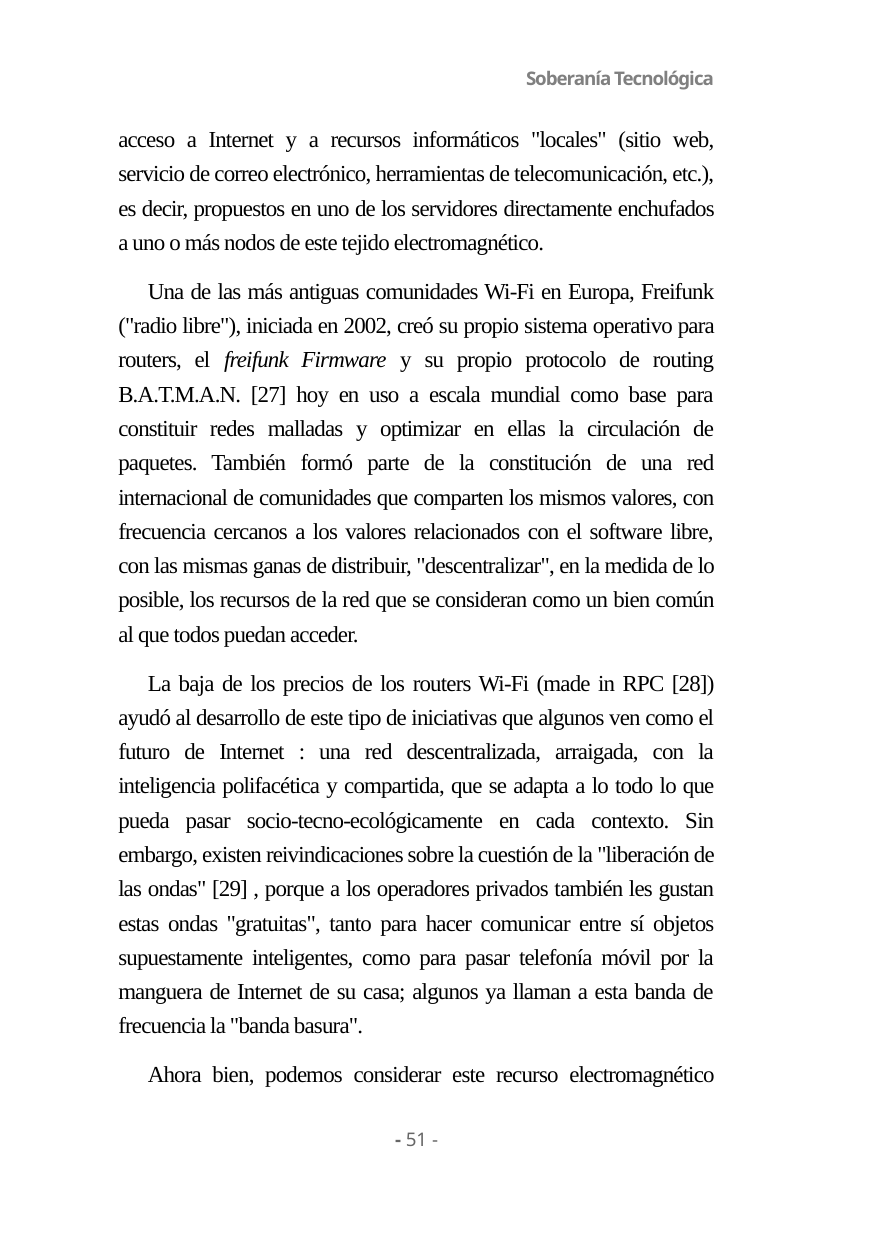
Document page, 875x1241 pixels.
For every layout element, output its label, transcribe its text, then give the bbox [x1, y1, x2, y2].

text acceso a Internet y a recursos informáticos "locales" (sitio web, servicio de correo electrónico, herramientas de telecomunicación, etc.), es decir, propuestos en uno de los servidores directamente enchufados a uno o más nodos de este tejido electromagnético. [118, 120, 714, 257]
text La baja de los precios de los routers Wi-Fi (made in RPC [28]) ayudó al desarrollo de este tipo de iniciativas que algunos ven como el futuro de Internet : una red descentralizada, arraigada, con la inteligencia polifacética y compartida, que se adapta a lo todo lo que pueda pasar socio-tecno-ecológicamente en cada contexto. Sin embargo, existen reivindicaciones sobre la cuestión de la "liberación de las ondas" [29] , porque a los operadores privados también les gustan estas ondas "gratuitas", tanto para hacer comunicar entre sí objetos supuestamente inteligentes, como para pasar telefonía móvil por la manguera de Internet de su casa; algunos ya llaman a esta banda de frecuencia la "banda basura". [118, 664, 714, 1041]
text Una de las más antiguas comunidades Wi-Fi en Europa, Freifunk ("radio libre"), iniciada en 2002, creó su propio sistema operativo para routers, el freifunk Firmware y su propio protocolo de routing B.A.T.M.A.N. [27] hoy en uso a escala mundial como base para constituir redes malladas y optimizar en ellas la circulación de paquetes. También formó parte de la constitución de una red internacional de comunidades que comparten los mismos valores, con frecuencia cercanos a los valores relacionados con el software libre, con las mismas ganas de distribuir, "descentralizar", en la medida de lo posible, los recursos de la red que se consideran como un bien común al que todos puedan acceder. [118, 272, 714, 649]
text Ahora bien, podemos considerar este recurso electromagnético [118, 1055, 714, 1090]
